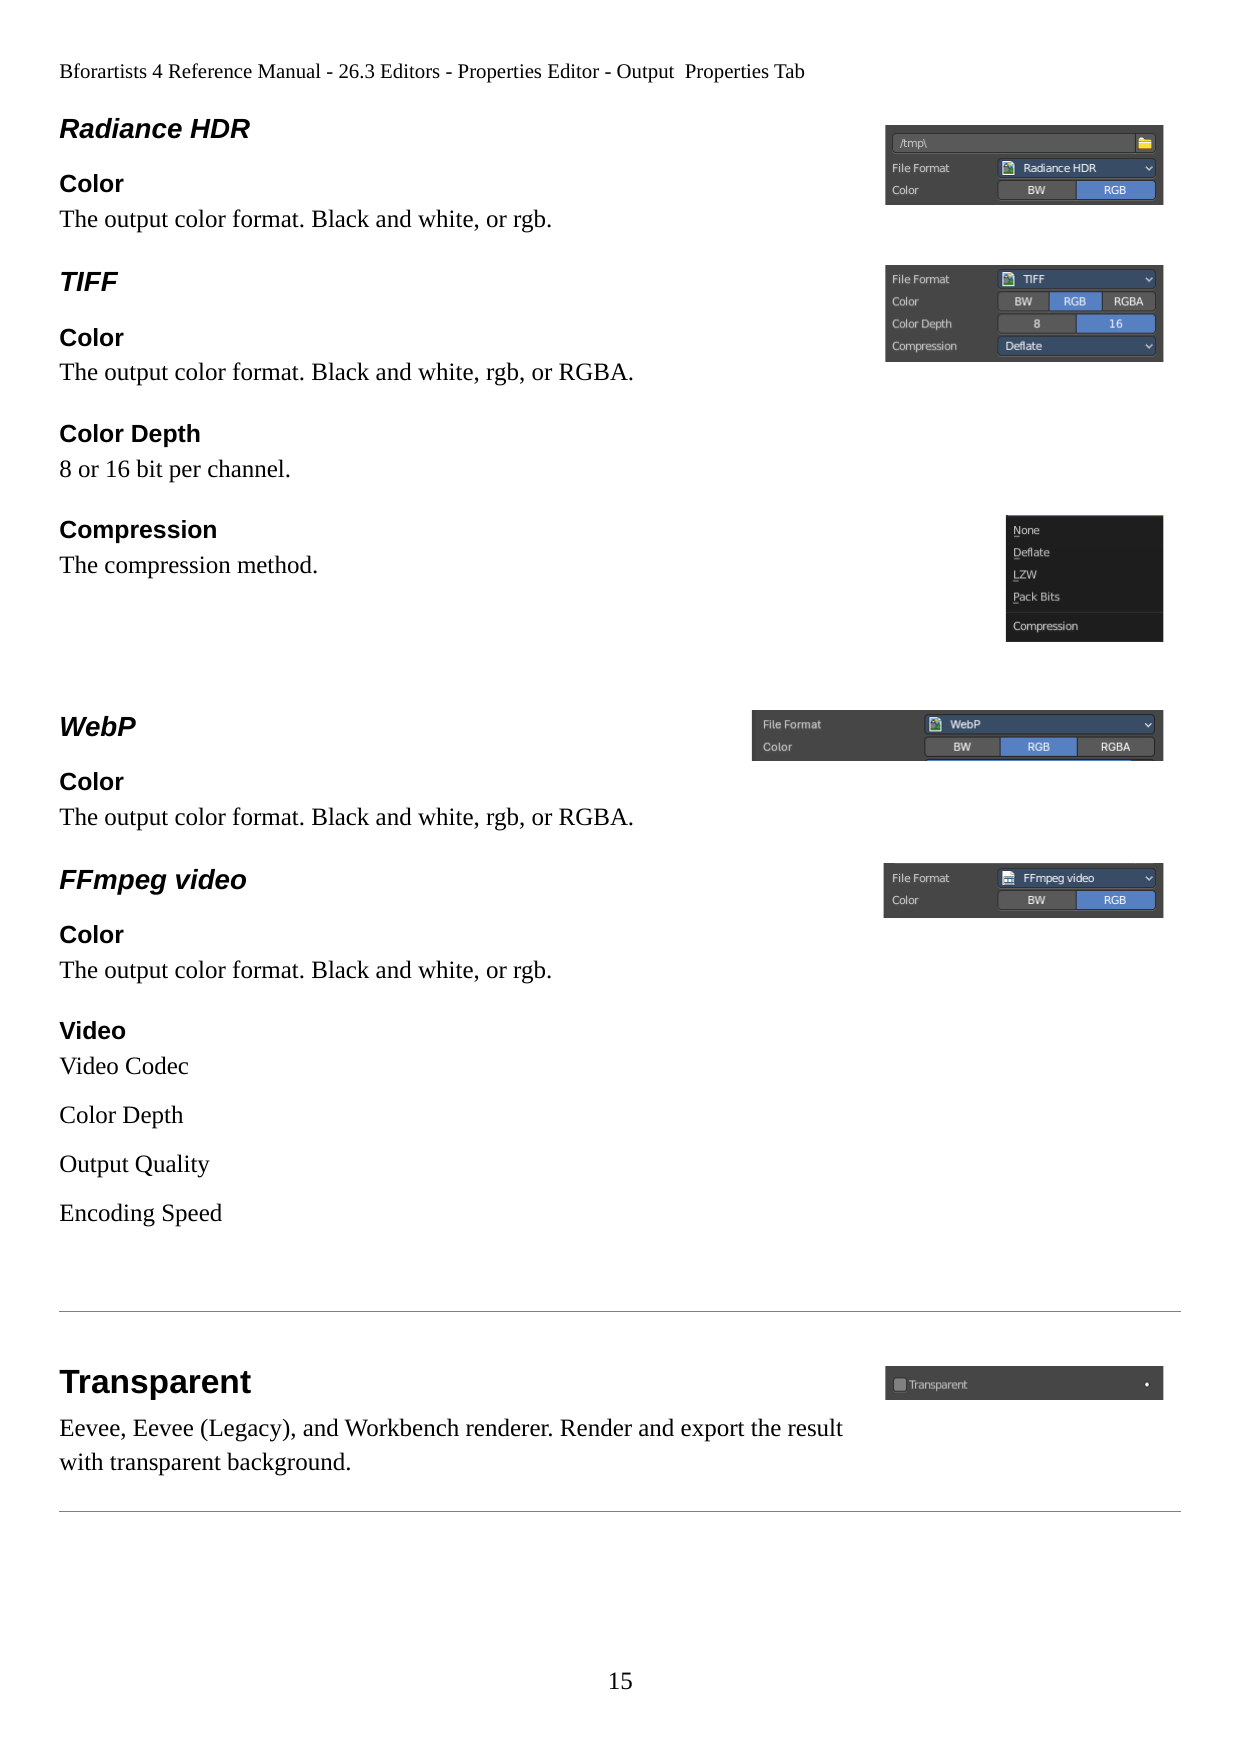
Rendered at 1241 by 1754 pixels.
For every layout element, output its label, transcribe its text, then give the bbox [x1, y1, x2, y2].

text Video Codec [59, 1051, 1181, 1080]
subtitle [1164, 863, 1181, 895]
subtitle Color Depth [59, 419, 1181, 448]
text The output color format. Black and white, rgb, or RGBA. [59, 802, 1181, 830]
subtitle [1164, 323, 1181, 351]
subtitle TIFF [59, 266, 885, 298]
picture [885, 125, 1164, 205]
text Output Quality [59, 1149, 1181, 1178]
picture [751, 710, 1164, 761]
subtitle Color [59, 323, 885, 351]
subtitle WebP [59, 710, 751, 742]
text The output color format. Black and white, or rgb. [59, 955, 1181, 983]
subtitle Color [59, 169, 885, 198]
subtitle Color [59, 767, 1181, 795]
subtitle Compression [59, 515, 1005, 544]
picture [885, 1366, 1164, 1400]
subtitle Video [59, 1016, 1181, 1045]
subtitle Transparent [59, 1361, 1181, 1400]
subtitle Radiance HDR [59, 113, 1181, 144]
subtitle [1164, 266, 1181, 298]
subtitle Color [59, 920, 1181, 948]
subtitle FFmpeg video [59, 863, 883, 895]
subtitle [1164, 710, 1181, 742]
text The compression method. [59, 550, 1005, 579]
subtitle [1164, 515, 1181, 544]
text Encoding Speed [59, 1198, 1181, 1227]
subtitle [1164, 169, 1181, 198]
picture [883, 863, 1164, 918]
text The output color format. Black and white, rgb, or RGBA. [59, 357, 1181, 386]
text Color Depth [59, 1100, 1181, 1129]
picture [1005, 515, 1164, 642]
picture [885, 265, 1164, 362]
text The output color format. Black and white, or rgb. [59, 204, 1181, 233]
text 8 or 16 bit per channel. [59, 454, 1181, 483]
text [1164, 550, 1181, 579]
text Eevee, Eevee (Legacy), and Workbench renderer. Render and export the result with transparent background. [59, 1413, 1181, 1476]
